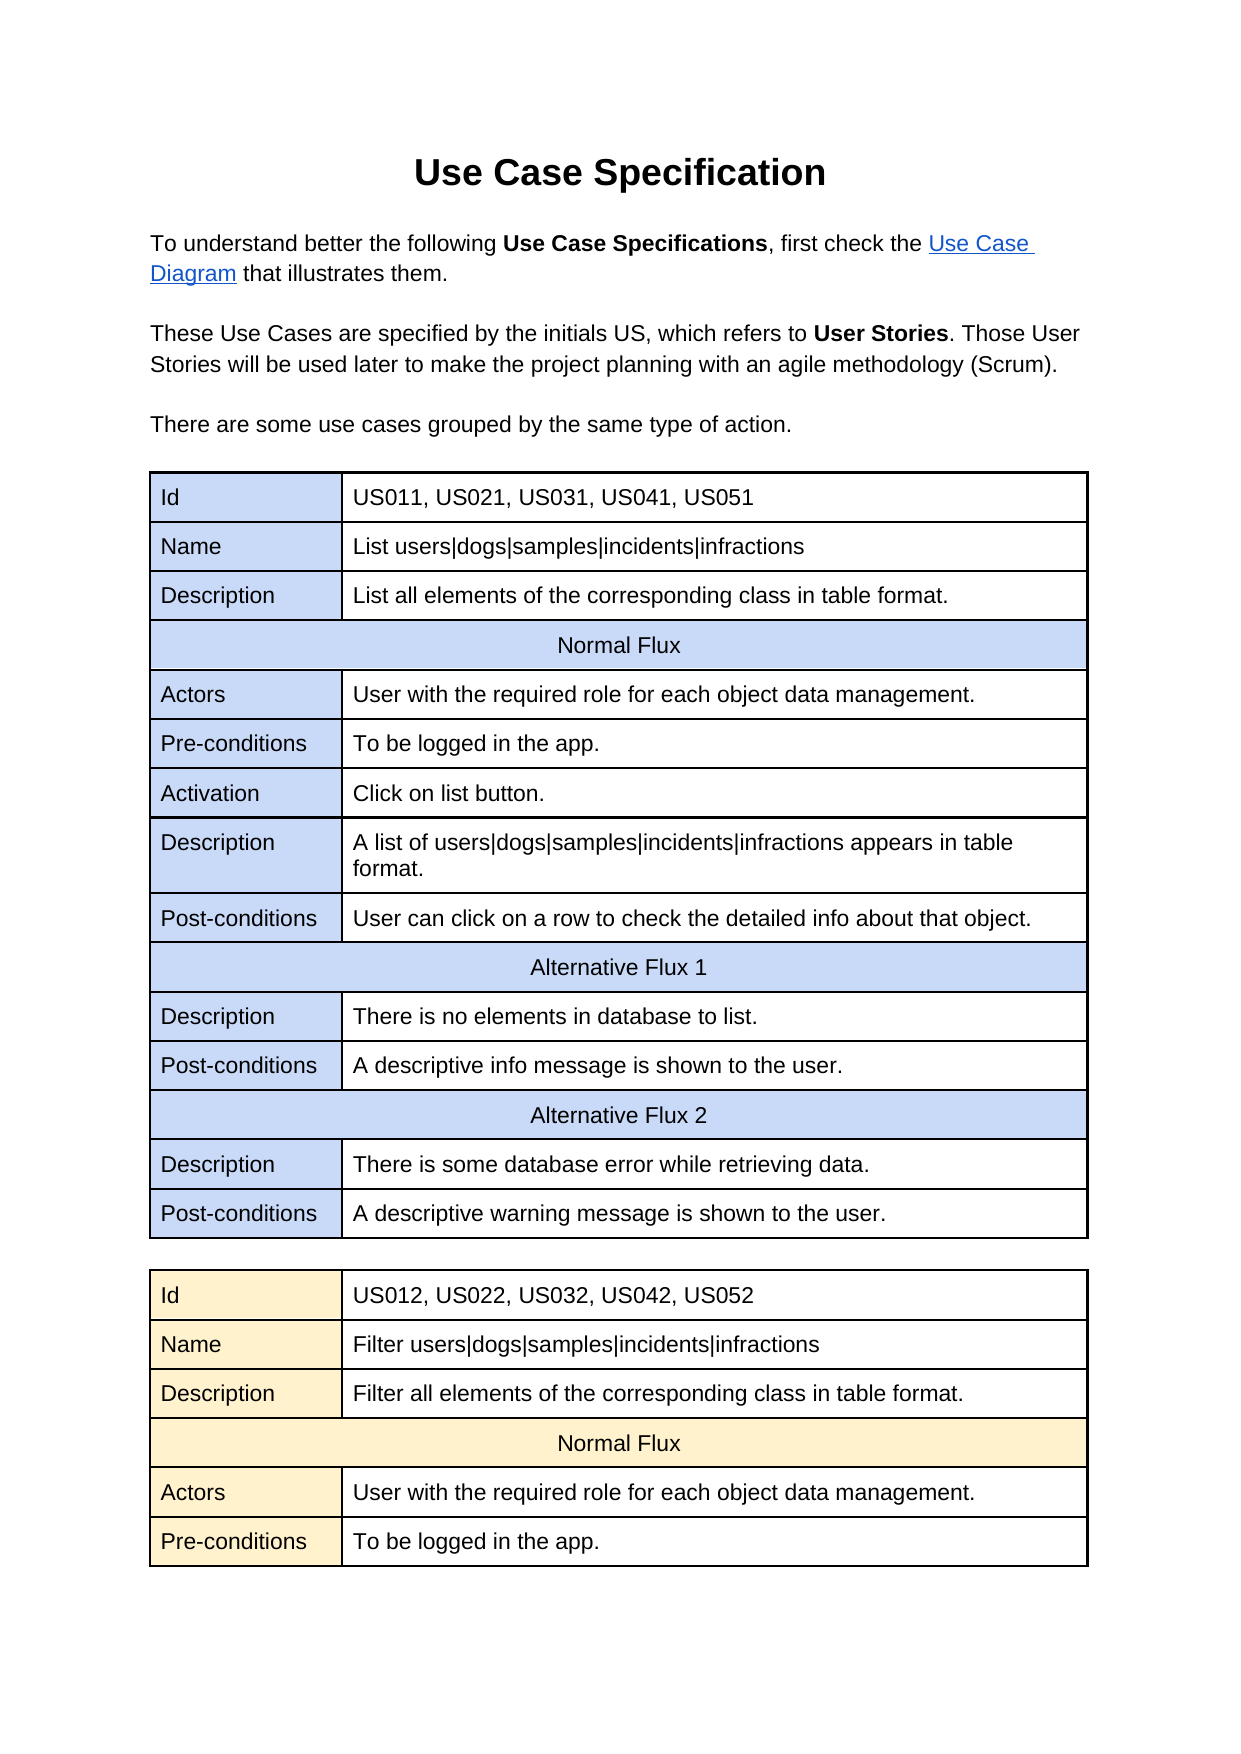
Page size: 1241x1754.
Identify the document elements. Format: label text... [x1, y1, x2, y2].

table_cell User can click on a row to check the detailed info about that object. [343, 894, 1086, 941]
table_cell There is no elements in database to list. [343, 993, 1086, 1040]
table_cell Actors [151, 671, 341, 718]
table_header Id [151, 1271, 341, 1318]
table_cell Post-conditions [151, 894, 341, 941]
table_cell Actors [151, 1468, 341, 1516]
table_cell Alternative Flux 2 [151, 1091, 1086, 1138]
table_cell Normal Flux [151, 1419, 1086, 1466]
table_cell Post-conditions [151, 1190, 341, 1237]
table_cell There is some database error while retrieving data. [343, 1140, 1086, 1188]
table_cell Filter users|dogs|samples|incidents|infractions [343, 1321, 1086, 1368]
table_cell Click on list button. [343, 769, 1086, 816]
table_cell Description [151, 993, 341, 1040]
table_header US011, US021, US031, US041, US051 [343, 474, 1086, 521]
table_cell Description [151, 1140, 341, 1188]
table_cell A list of users|dogs|samples|incidents|infractions appears in table format. [343, 819, 1086, 892]
table_cell Name [151, 1321, 341, 1368]
text Use Case Specification [150, 150, 1090, 193]
table_cell Post-conditions [151, 1042, 341, 1089]
table_cell Name [151, 523, 341, 570]
text To understand better the following Use Case Specifications, first check the Use Case Diagram that illustrates them. [150, 230, 1090, 286]
table_cell List all elements of the corresponding class in table format. [343, 572, 1086, 619]
table_cell A descriptive warning message is shown to the user. [343, 1190, 1086, 1237]
text There are some use cases grouped by the same type of action. [150, 411, 1090, 437]
table_header Id [151, 474, 341, 521]
table_cell User with the required role for each object data management. [343, 1468, 1086, 1516]
table_cell User with the required role for each object data management. [343, 671, 1086, 718]
table_cell Normal Flux [151, 621, 1086, 668]
table_cell Pre-conditions [151, 1518, 341, 1565]
table_cell Description [151, 572, 341, 619]
table_header US012, US022, US032, US042, US052 [343, 1271, 1086, 1318]
table_cell Alternative Flux 1 [151, 943, 1086, 991]
table_cell Description [151, 819, 341, 892]
text These Use Cases are specified by the initials US, which refers to User Stories. Those User Stories will be used later to make the project planning with an agile methodology (Scrum). [150, 320, 1090, 377]
table_cell Activation [151, 769, 341, 816]
table_cell A descriptive info message is shown to the user. [343, 1042, 1086, 1089]
table_cell To be logged in the app. [343, 720, 1086, 767]
table_cell Description [151, 1370, 341, 1417]
table_cell Pre-conditions [151, 720, 341, 767]
table_cell To be logged in the app. [343, 1518, 1086, 1565]
table_cell Filter all elements of the corresponding class in table format. [343, 1370, 1086, 1417]
table_cell List users|dogs|samples|incidents|infractions [343, 523, 1086, 570]
